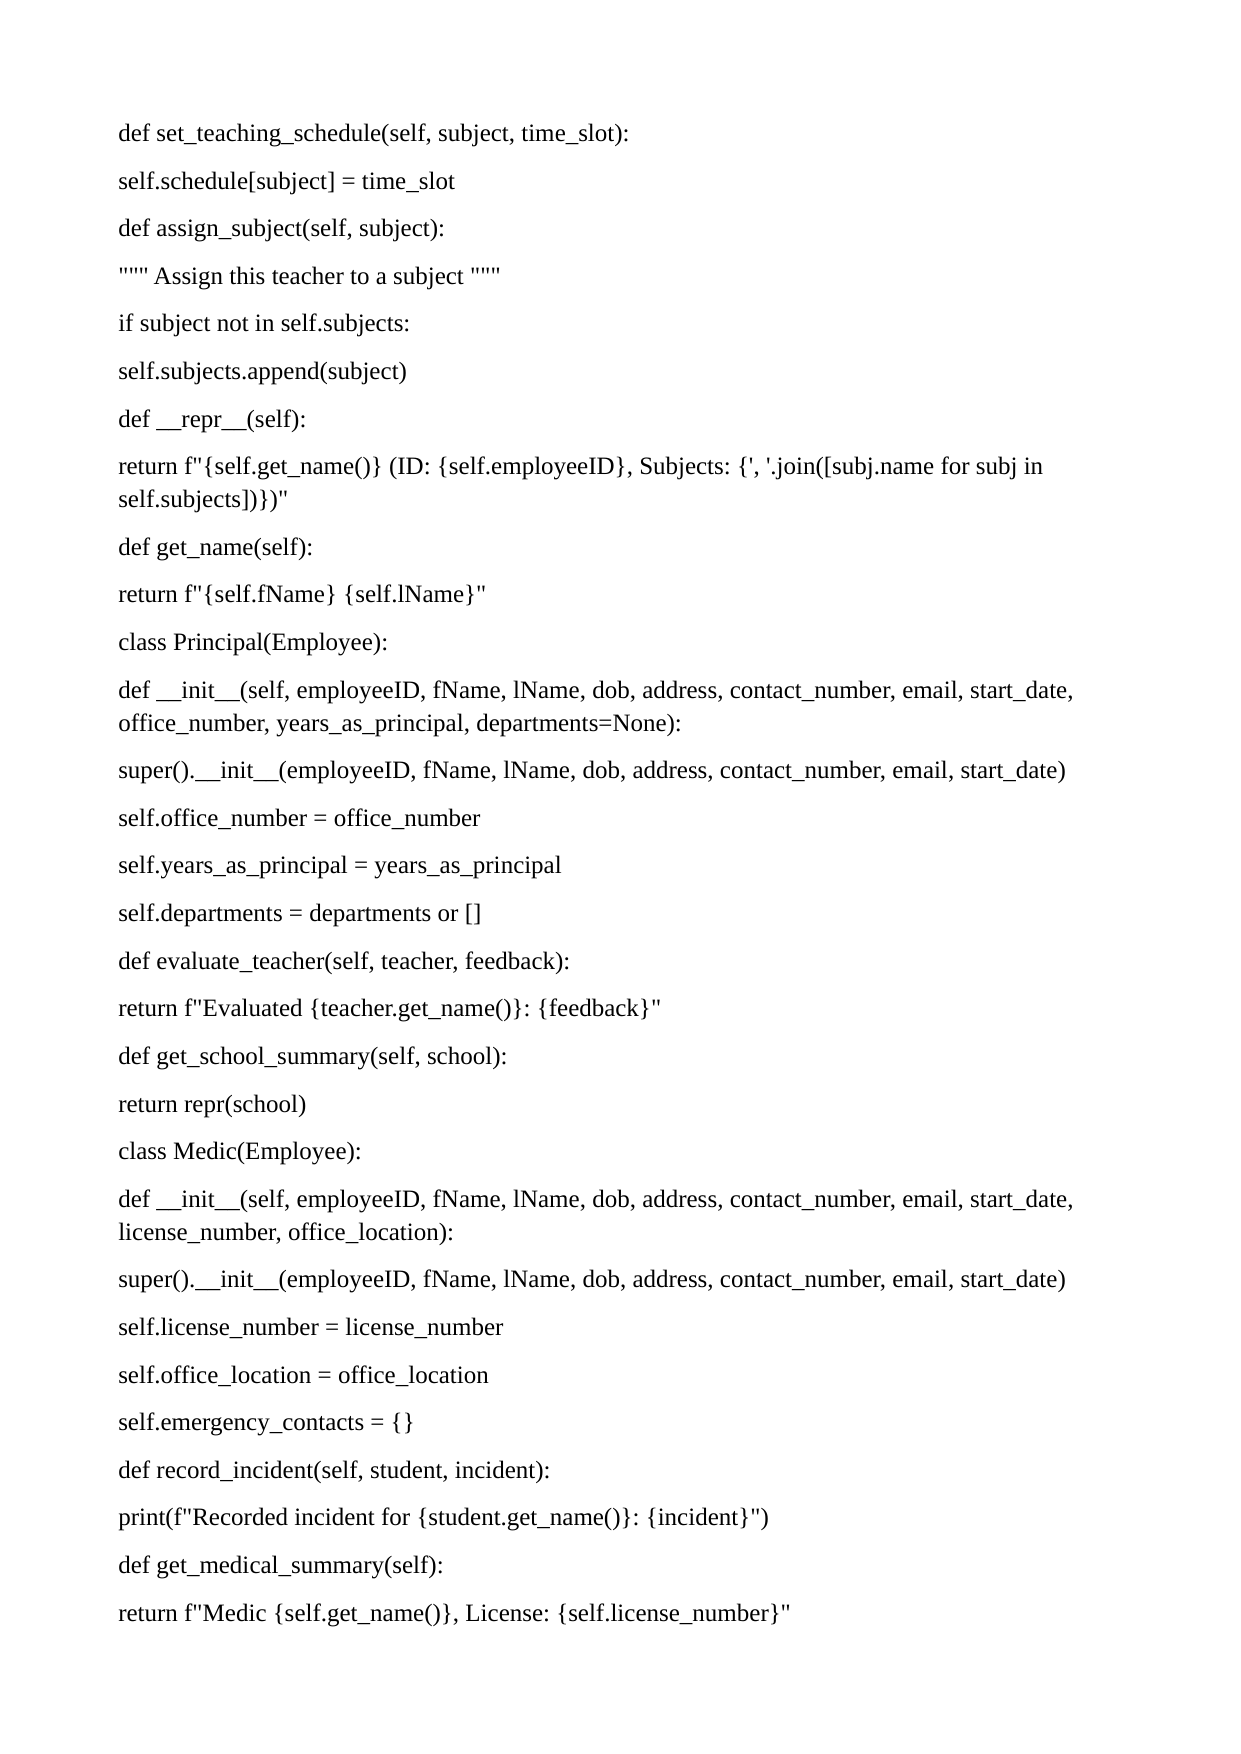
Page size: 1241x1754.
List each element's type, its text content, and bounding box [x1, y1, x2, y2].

text self.schedule[subject] = time_slot [118, 166, 1122, 194]
text class Principal(Employee): [118, 627, 1122, 656]
text if subject not in self.subjects: [118, 308, 1122, 337]
text """ Assign this teacher to a subject """ [118, 261, 1122, 290]
text print(f"Recorded incident for {student.get_name()}: {incident}") [118, 1502, 1122, 1531]
text self.subjects.append(subject) [118, 356, 1122, 385]
text self.emergency_contacts = {} [118, 1407, 1122, 1436]
text def evaluate_teacher(self, teacher, feedback): [118, 946, 1122, 974]
text self.years_as_principal = years_as_principal [118, 851, 1122, 879]
text def __init__(self, employeeID, fName, lName, dob, address, contact_number, email, start_date, license_number, office_location): [118, 1184, 1122, 1246]
text def set_teaching_schedule(self, subject, time_slot): [118, 118, 1122, 147]
text self.license_number = license_number [118, 1312, 1122, 1341]
text class Medic(Employee): [118, 1136, 1122, 1165]
text return f"{self.get_name()} (ID: {self.employeeID}, Subjects: {', '.join([subj.name for subj in self.subjects])})" [118, 451, 1122, 513]
text self.office_location = office_location [118, 1360, 1122, 1388]
text def __repr__(self): [118, 404, 1122, 432]
text return repr(school) [118, 1089, 1122, 1117]
text def get_name(self): [118, 532, 1122, 561]
text def record_incident(self, student, incident): [118, 1455, 1122, 1484]
text def assign_subject(self, subject): [118, 213, 1122, 242]
text def __init__(self, employeeID, fName, lName, dob, address, contact_number, email, start_date, office_number, years_as_principal, departments=None): [118, 675, 1122, 737]
text super().__init__(employeeID, fName, lName, dob, address, contact_number, email, start_date) [118, 755, 1122, 784]
text super().__init__(employeeID, fName, lName, dob, address, contact_number, email, start_date) [118, 1264, 1122, 1293]
text return f"Medic {self.get_name()}, License: {self.license_number}" [118, 1598, 1122, 1626]
text self.office_number = office_number [118, 803, 1122, 832]
text return f"Evaluated {teacher.get_name()}: {feedback}" [118, 993, 1122, 1022]
text def get_school_summary(self, school): [118, 1041, 1122, 1070]
text def get_medical_summary(self): [118, 1550, 1122, 1579]
text self.departments = departments or [] [118, 898, 1122, 927]
text return f"{self.fName} {self.lName}" [118, 579, 1122, 608]
